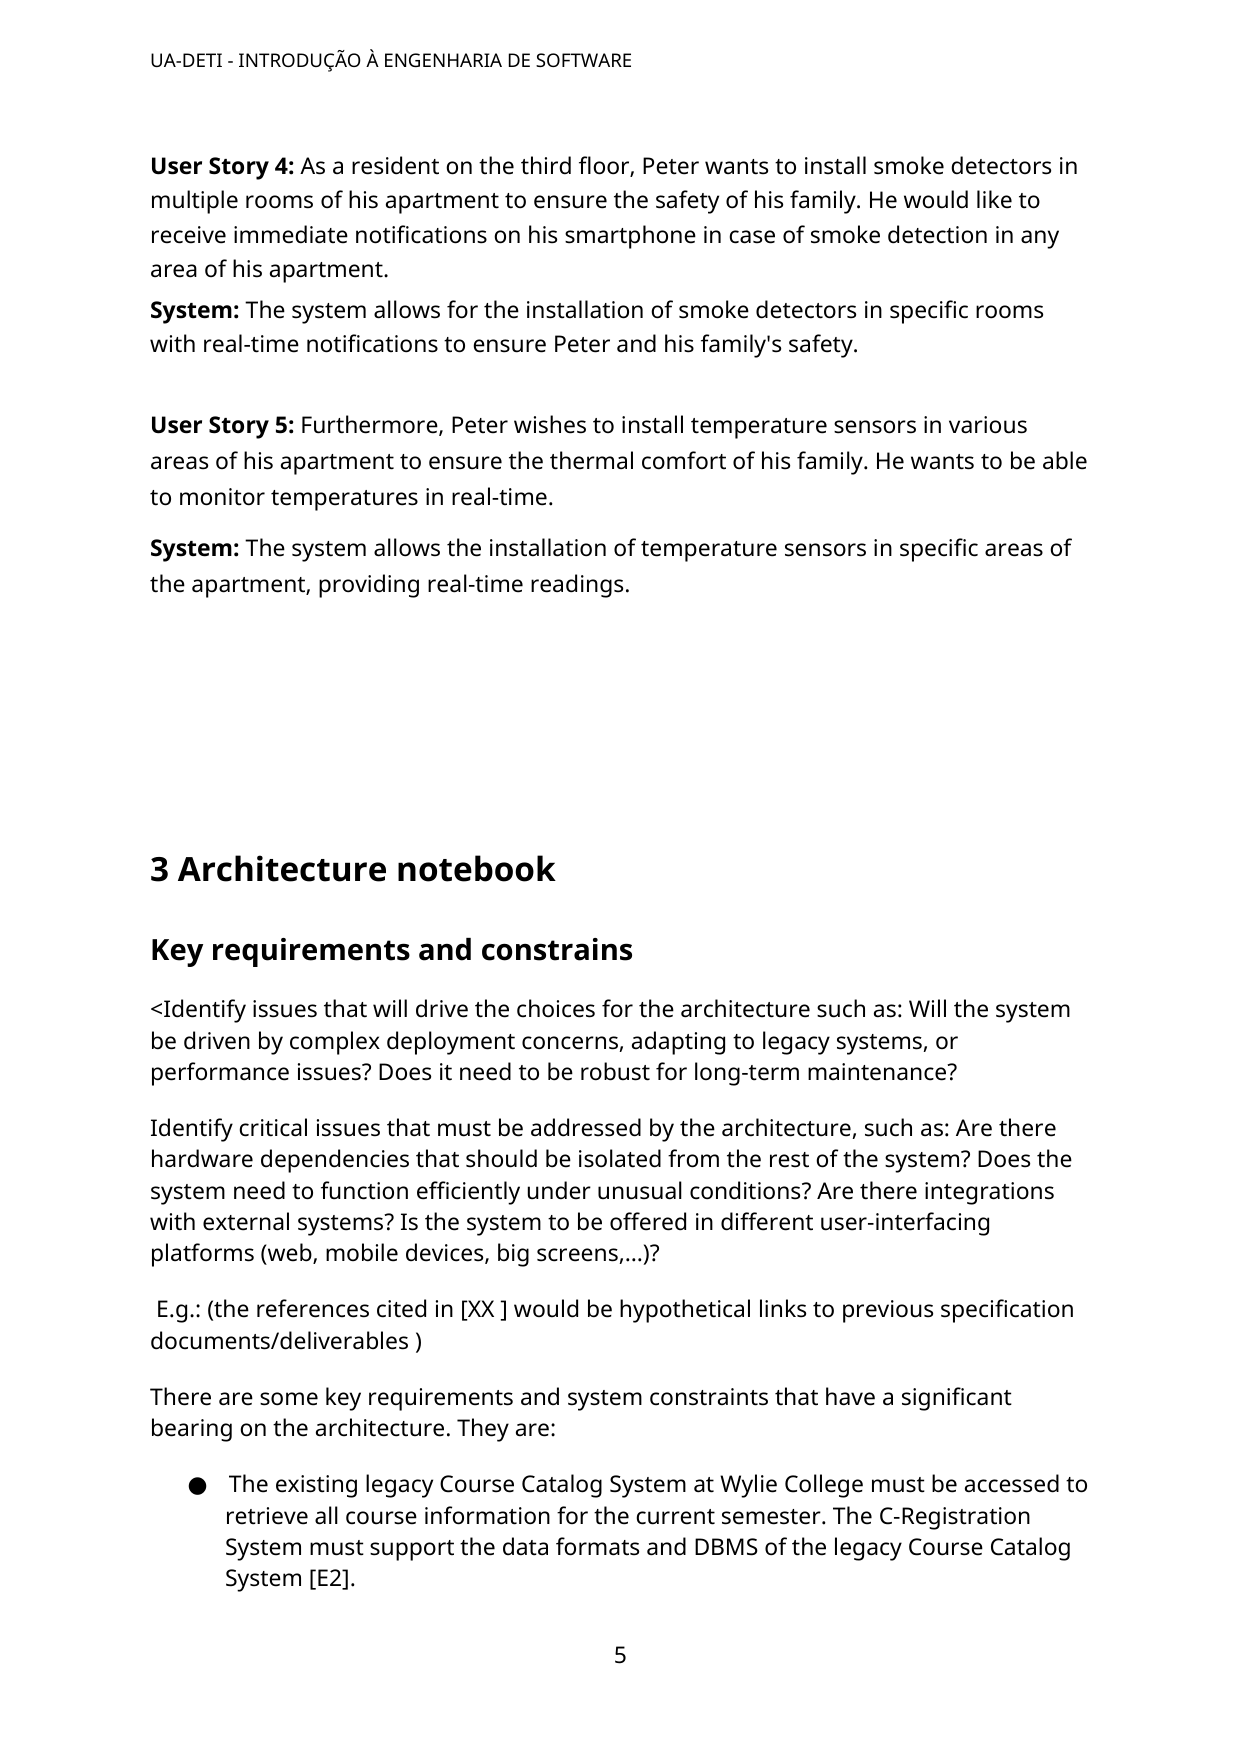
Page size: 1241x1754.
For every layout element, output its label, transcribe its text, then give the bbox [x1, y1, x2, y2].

text E.g.: (the references cited in [XX ] would be hypothetical links to previous specification documents/deliverables ) [150, 1293, 1090, 1356]
list The existing legacy Course Catalog System at Wylie College must be accessed to retrieve all course information for the current semester. The C-Registration System must support the data formats and DBMS of the legacy Course Catalog System [E2]. [187, 1468, 1090, 1593]
text There are some key requirements and system constraints that have a significant bearing on the architecture. They are: [150, 1381, 1090, 1443]
subtitle 3 Architecture notebook [150, 846, 1090, 891]
text Identify critical issues that must be addressed by the architecture, such as: Are there hardware dependencies that should be isolated from the rest of the system? Does the system need to function efficiently under unusual conditions? Are there integrations with external systems? Is the system to be offered in different user-interfacing platforms (web, mobile devices, big screens,…)? [150, 1112, 1090, 1268]
text User Story 5: Furthermore, Peter wishes to install temperature sensors in various areas of his apartment to ensure the thermal comfort of his family. He wants to be able to monitor temperatures in real-time. [150, 409, 1090, 512]
subtitle Key requirements and constrains [150, 929, 1090, 968]
text User Story 4: As a resident on the third floor, Peter wants to install smoke detectors in multiple rooms of his apartment to ensure the safety of his family. He would like to receive immediate notifications on his smartphone in case of smoke detection in any area of his apartment. [150, 150, 1090, 284]
text <Identify issues that will drive the choices for the architecture such as: Will the system be driven by complex deployment concerns, adapting to legacy systems, or performance issues? Does it need to be robust for long-term maintenance? [150, 993, 1090, 1087]
text System: The system allows for the installation of smoke detectors in specific rooms with real-time notifications to ensure Peter and his family's safety. [150, 294, 1090, 359]
text System: The system allows the installation of temperature sensors in specific areas of the apartment, providing real-time readings. [150, 532, 1090, 599]
